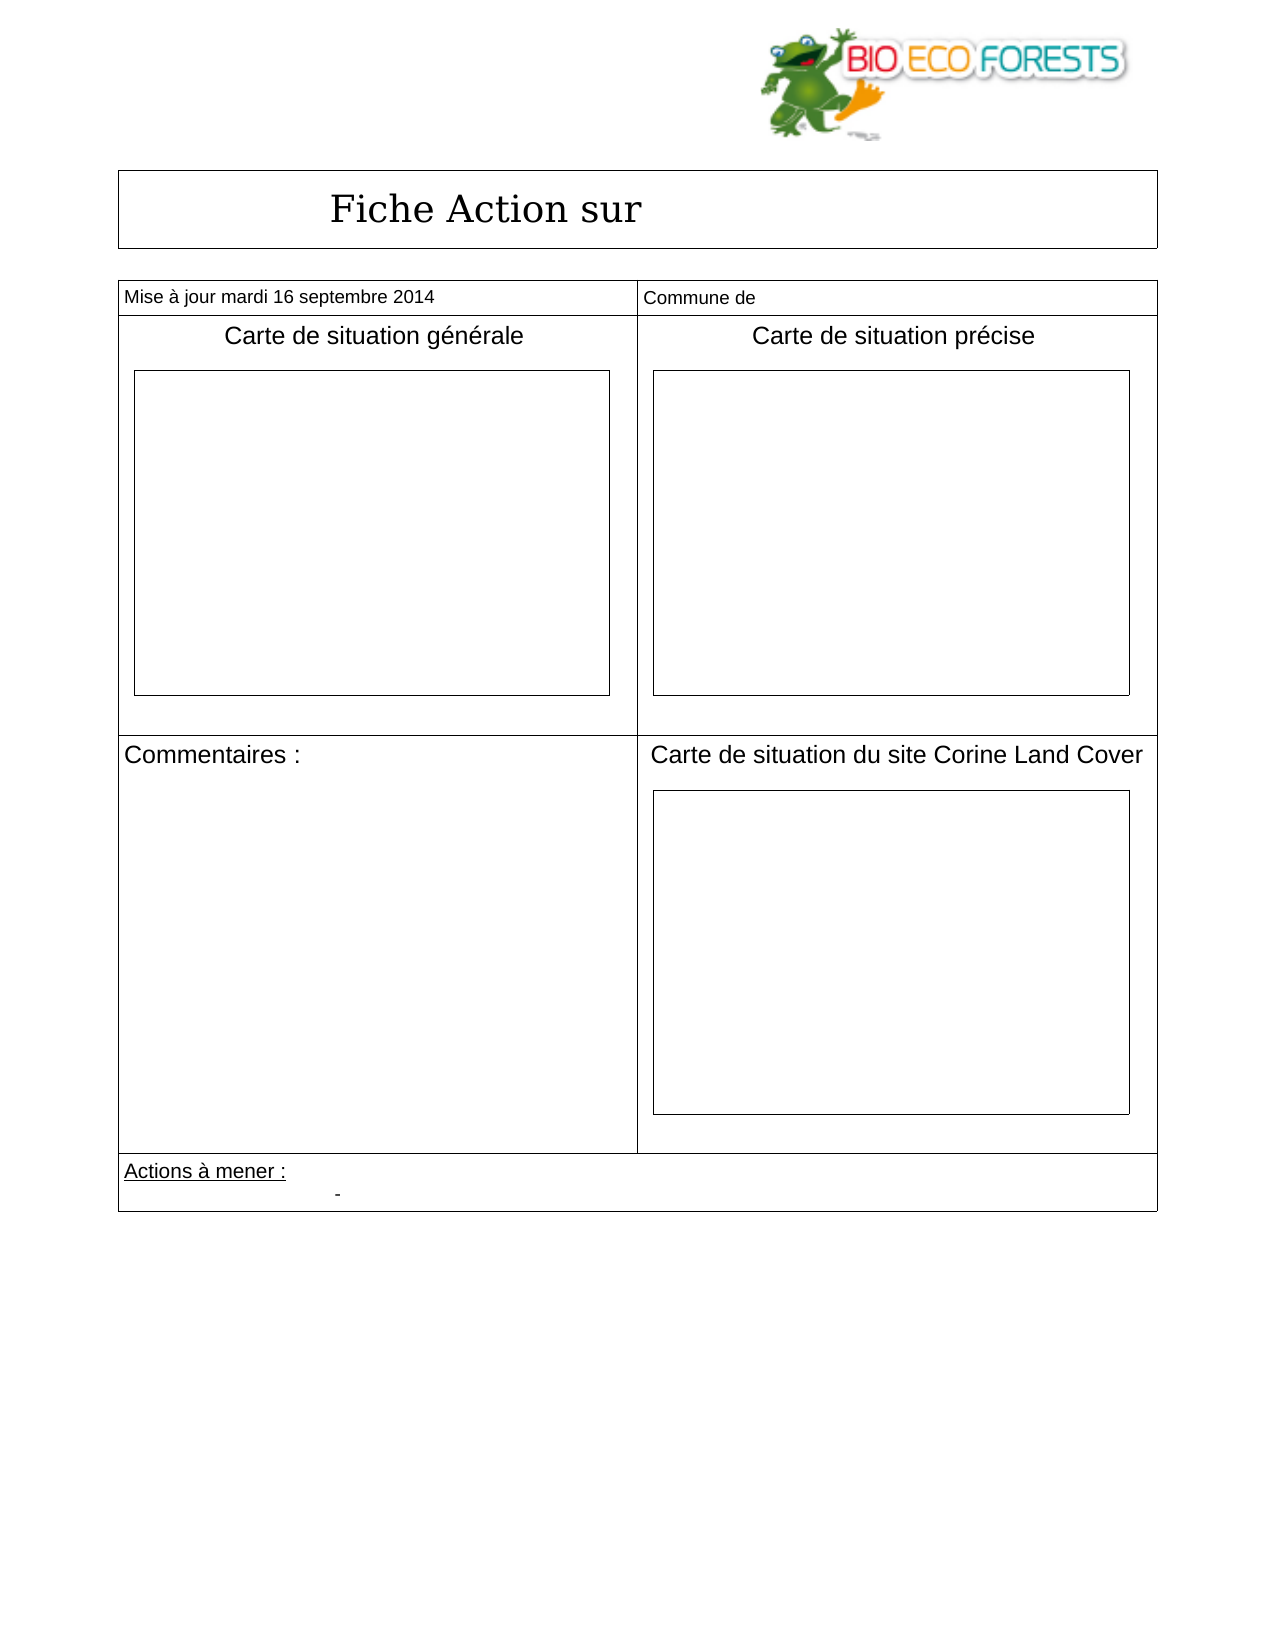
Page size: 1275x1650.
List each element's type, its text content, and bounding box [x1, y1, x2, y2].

table_cell Commentaires : [119, 736, 637, 1153]
table_header Fiche Action sur <site.site.name> [119, 171, 1157, 248]
picture [760, 28, 1134, 141]
table_header Mise à jour mardi 16 septembre 2014 [119, 281, 637, 315]
table_cell [638, 791, 1157, 1153]
table_cell Actions à mener : <site.actions.lib_long> - <site.actions.name> [119, 1154, 1157, 1211]
table_cell Carte de situation générale [119, 316, 637, 734]
table_header Commune de <site.canton> [638, 281, 1157, 315]
table_cell Carte de situation précise [638, 316, 1157, 734]
table_cell Carte de situation du site Corine Land Cover [638, 736, 1157, 798]
text </for> [118, 1212, 1157, 1239]
